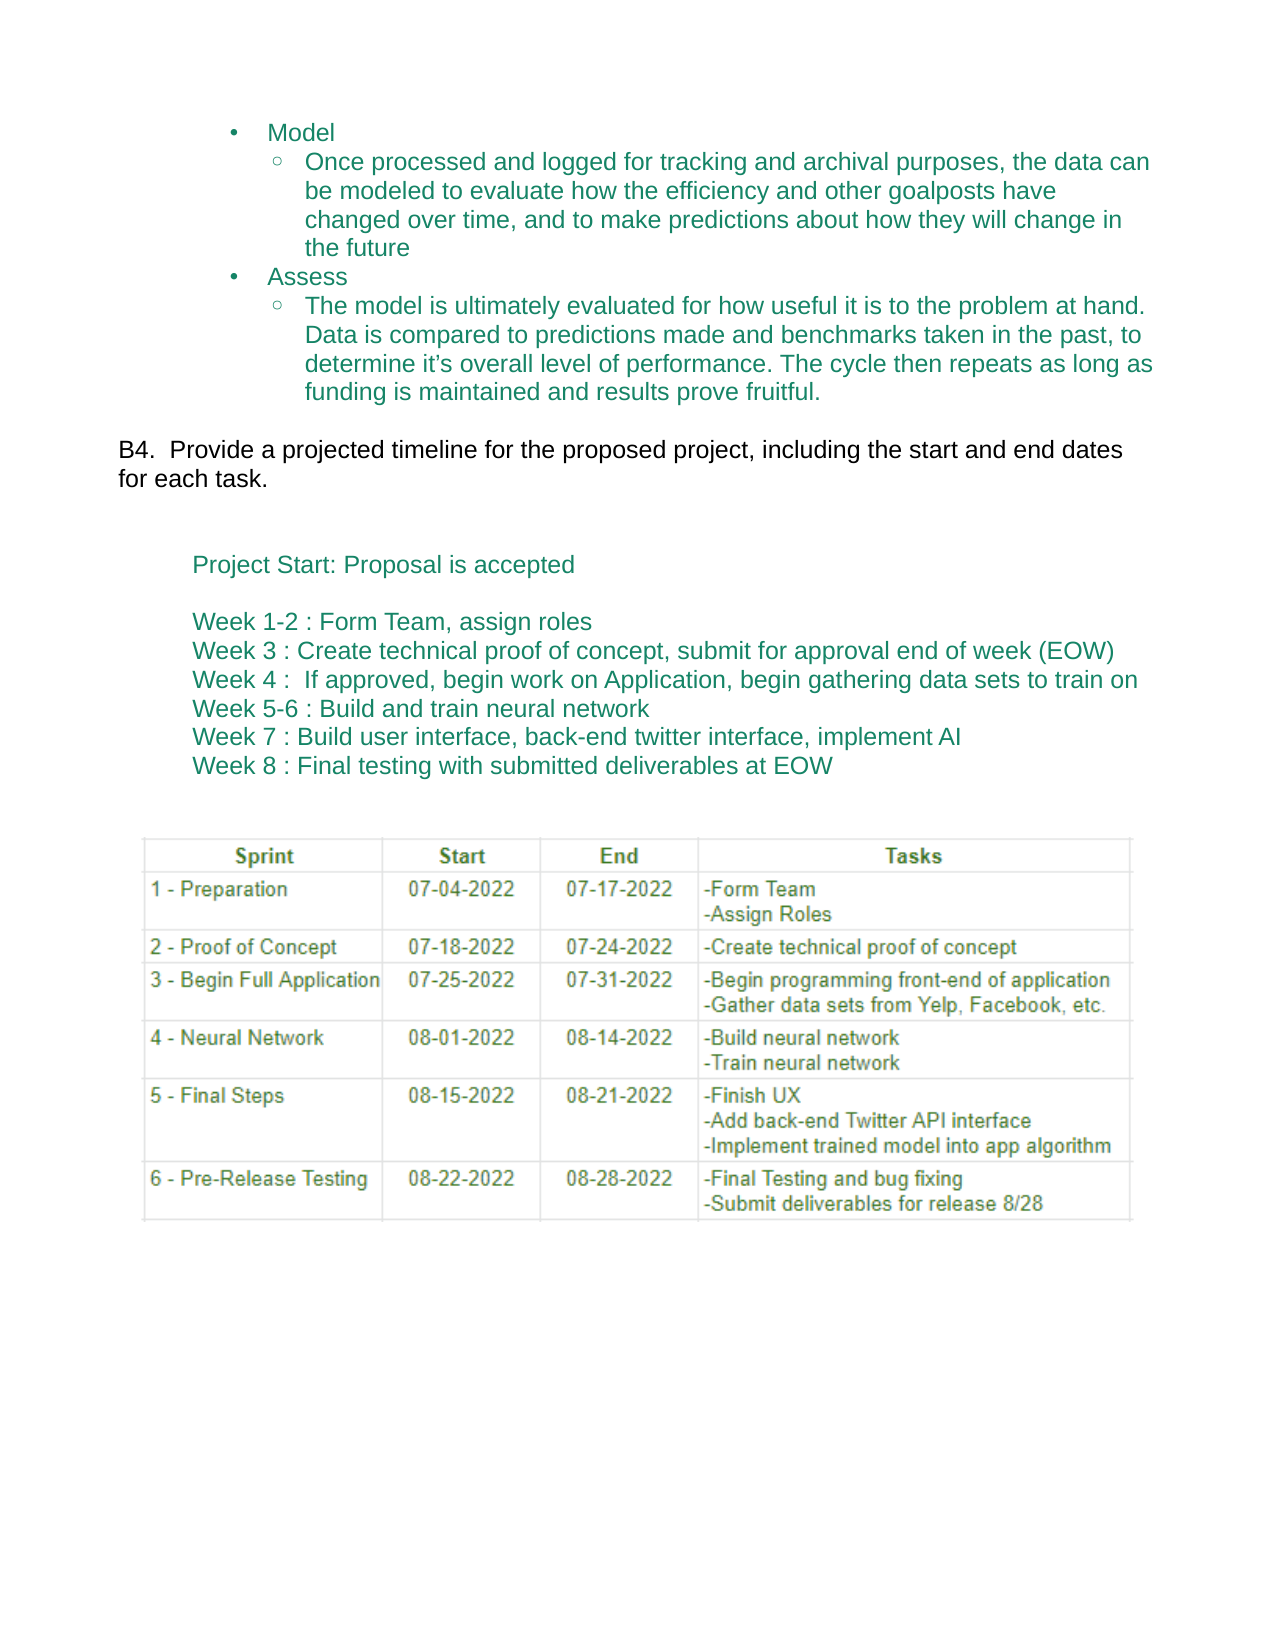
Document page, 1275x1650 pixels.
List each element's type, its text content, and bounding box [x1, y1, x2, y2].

text Week 5-6 : Build and train neural network [118, 693, 1157, 722]
text B4. Provide a projected timeline for the proposed project, including the start and end dates for each task. [118, 435, 1157, 492]
list Model [229, 118, 1157, 147]
text Project Start: Proposal is accepted [118, 550, 1157, 578]
list Assess [229, 262, 1157, 291]
text Week 7 : Build user interface, back-end twitter interface, implement AI [118, 722, 1157, 751]
list The model is ultimately evaluated for how useful it is to the problem at hand. Data is compared to predictions made and benchmarks taken in the past, to determine it’s overall level of performance. The cycle then repeats as long as funding is maintained and results prove fruitful. [267, 291, 1157, 406]
text Week 1-2 : Form Team, assign roles [118, 607, 1157, 636]
text Week 4 : If approved, begin work on Application, begin gathering data sets to train on [118, 665, 1157, 693]
text Week 8 : Final testing with submitted deliverables at EOW [118, 751, 1157, 780]
text Week 3 : Create technical proof of concept, submit for approval end of week (EOW) [118, 636, 1157, 665]
picture [141, 837, 1134, 1222]
list Once processed and logged for tracking and archival purposes, the data can be modeled to evaluate how the efficiency and other goalposts have changed over time, and to make predictions about how they will change in the future [267, 147, 1157, 262]
